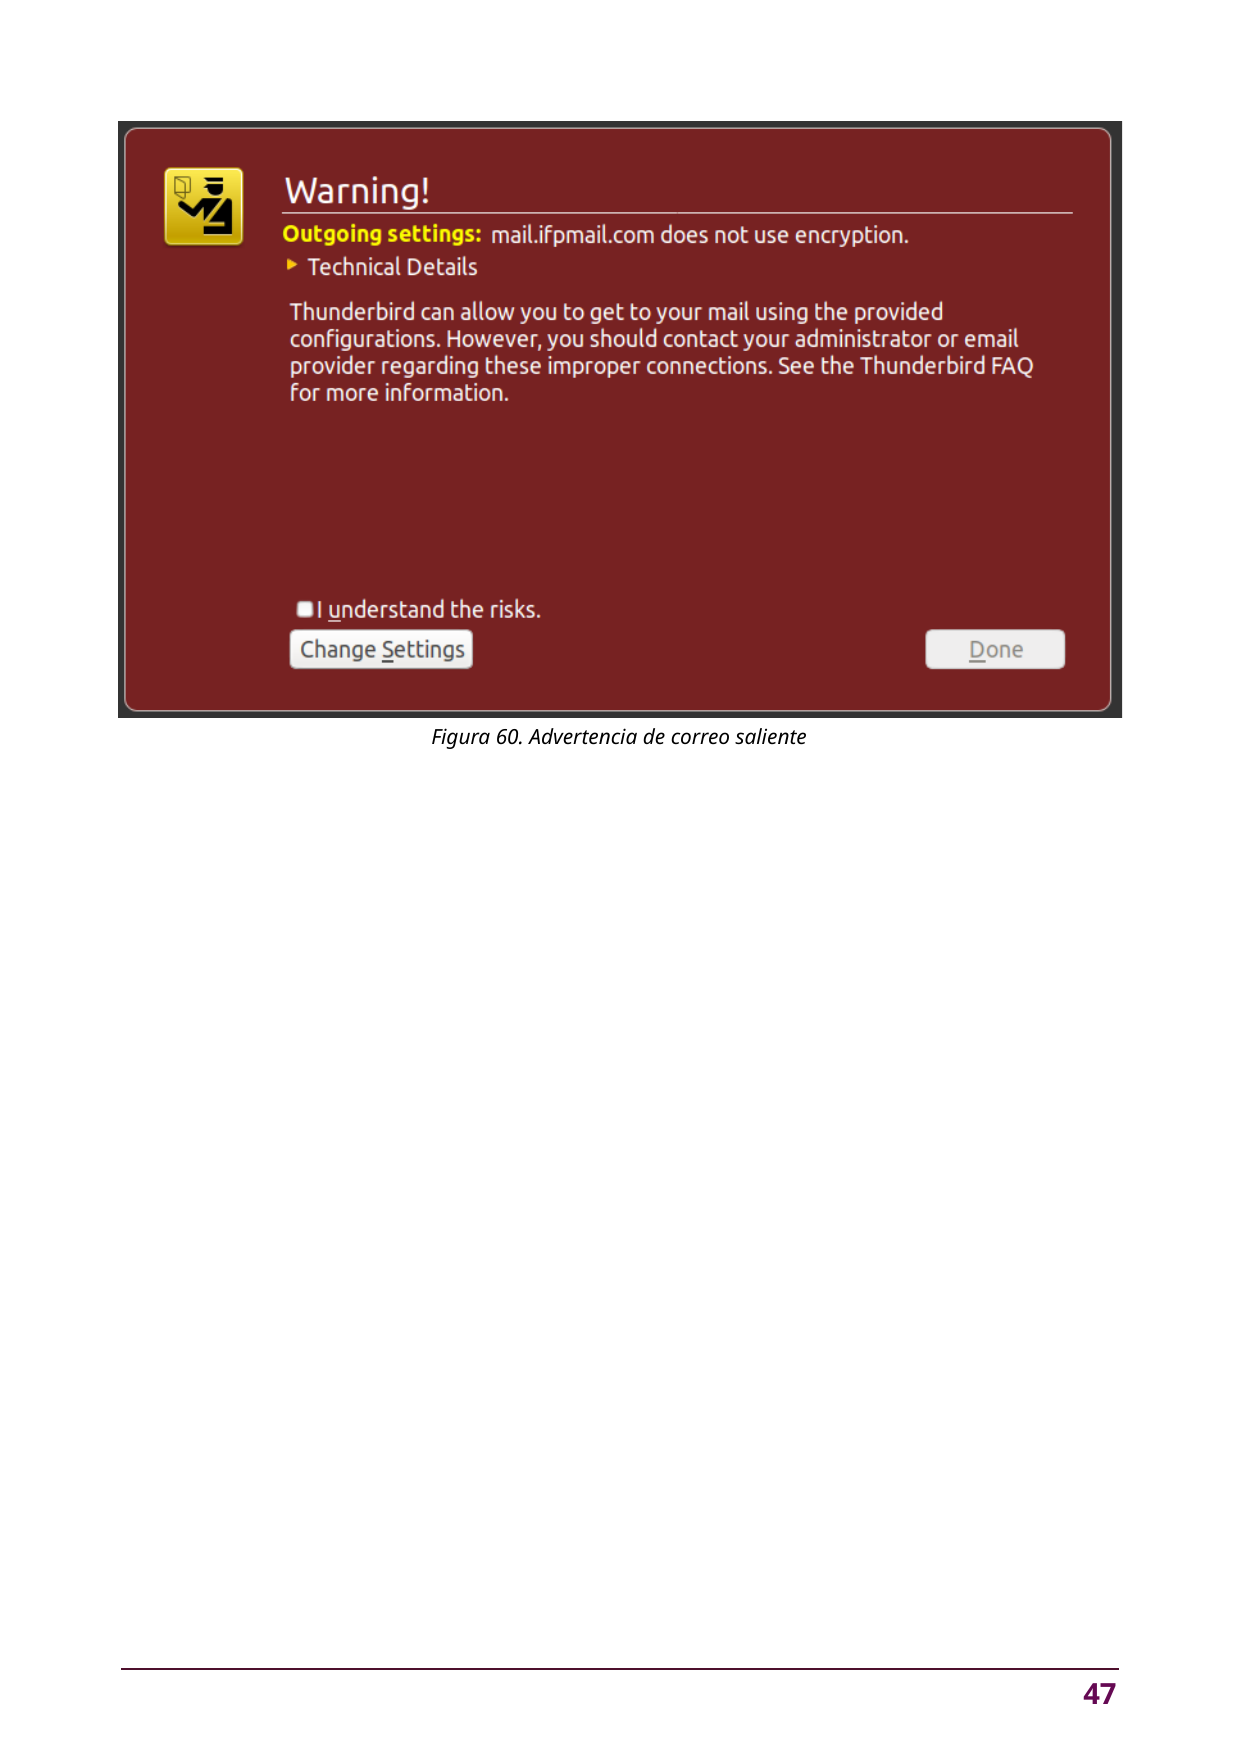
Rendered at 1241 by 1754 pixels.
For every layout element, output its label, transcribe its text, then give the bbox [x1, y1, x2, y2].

text Figura 60. Advertencia de correo saliente [121, 718, 1119, 750]
picture [118, 121, 1123, 718]
